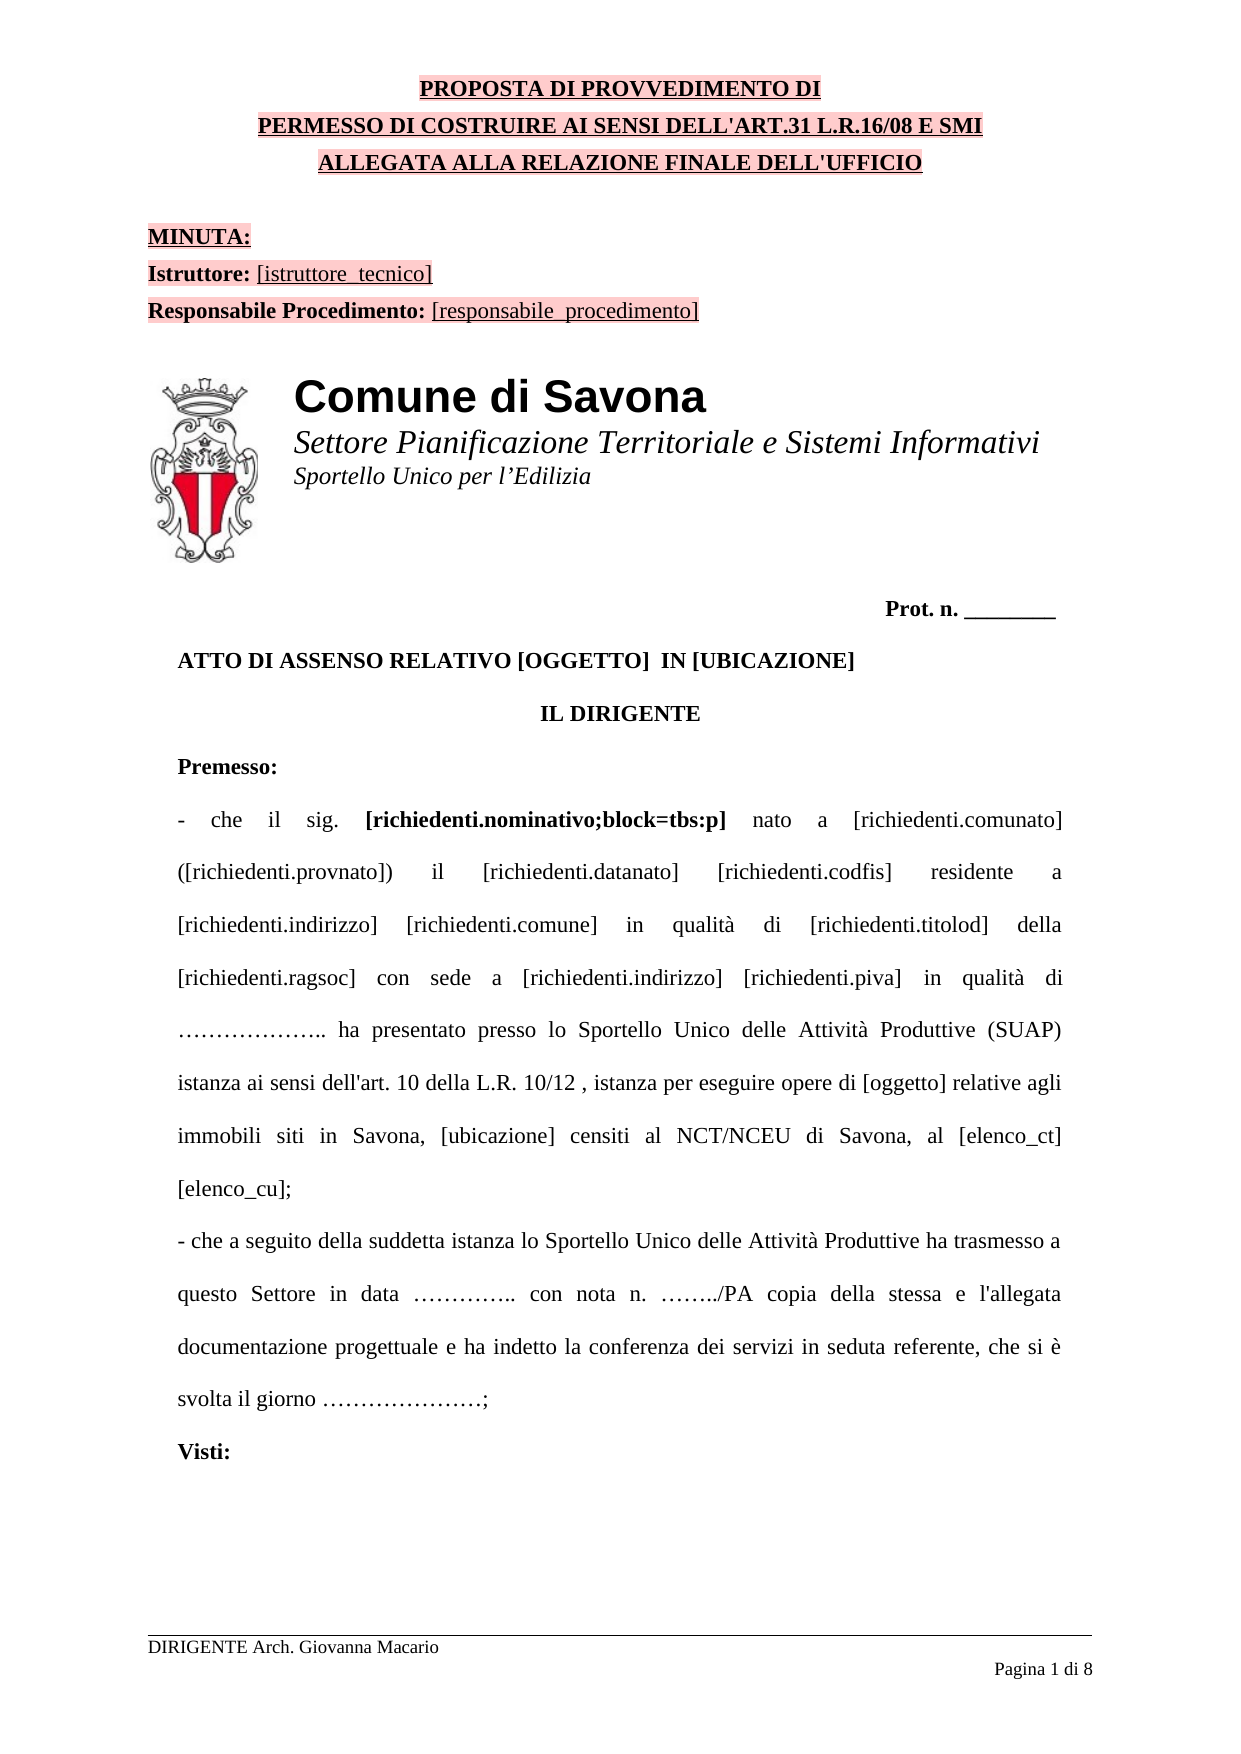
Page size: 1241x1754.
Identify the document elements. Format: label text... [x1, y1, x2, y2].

text PERMESSO DI COSTRUIRE AI SENSI DELL'ART.31 L.R.16/08 E SMI [148, 112, 1092, 138]
text Istruttore: [istruttore_tecnico] [148, 260, 1092, 286]
text Visti: [177, 1438, 1063, 1464]
text Comune di Savona [148, 370, 1092, 422]
text - che il sig. [richiedenti.nominativo;block=tbs:p] nato a [richiedenti.comunato] ([richiedenti.provnato]) il [richiedenti.datanato] [richiedenti.codfis] residente a [richiedenti.indirizzo] [richiedenti.comune] in qualità di [richiedenti.titolod] della [richiedenti.ragsoc] con sede a [richiedenti.indirizzo] [richiedenti.piva] in qualità di ……………….. ha presentato presso lo Sportello Unico delle Attività Produttive (SUAP) istanza ai sensi dell'art. 10 della L.R. 10/12 , istanza per eseguire opere di [oggetto] relative agli immobili siti in Savona, [ubicazione] censiti al NCT/NCEU di Savona, al [elenco_ct] [elenco_cu]; [177, 806, 1063, 1201]
text PROPOSTA DI PROVVEDIMENTO DI [148, 75, 1092, 101]
text MINUTA: [148, 223, 1092, 249]
text Settore Pianificazione Territoriale e Sistemi Informativi [258, 422, 1092, 461]
text ALLEGATA ALLA RELAZIONE FINALE DELL'UFFICIO [148, 149, 1092, 175]
text IL DIRIGENTE [177, 700, 1063, 727]
text Prot. n. ________ [841, 595, 1063, 621]
picture [150, 378, 258, 563]
text - che a seguito della suddetta istanza lo Sportello Unico delle Attività Produttive ha trasmesso a questo Settore in data ………….. con nota n. ……../PA copia della stessa e l'allegata documentazione progettuale e ha indetto la conferenza dei servizi in seduta referente, che si è svolta il giorno …………………; [177, 1227, 1063, 1412]
text ATTO DI ASSENSO RELATIVO [oggetto] IN [ubicazione] [177, 648, 1063, 674]
text Sportello Unico per l’Edilizia [258, 461, 1092, 489]
text Responsabile Procedimento: [responsabile_procedimento] [148, 297, 1092, 323]
text Premesso: [177, 753, 1063, 779]
